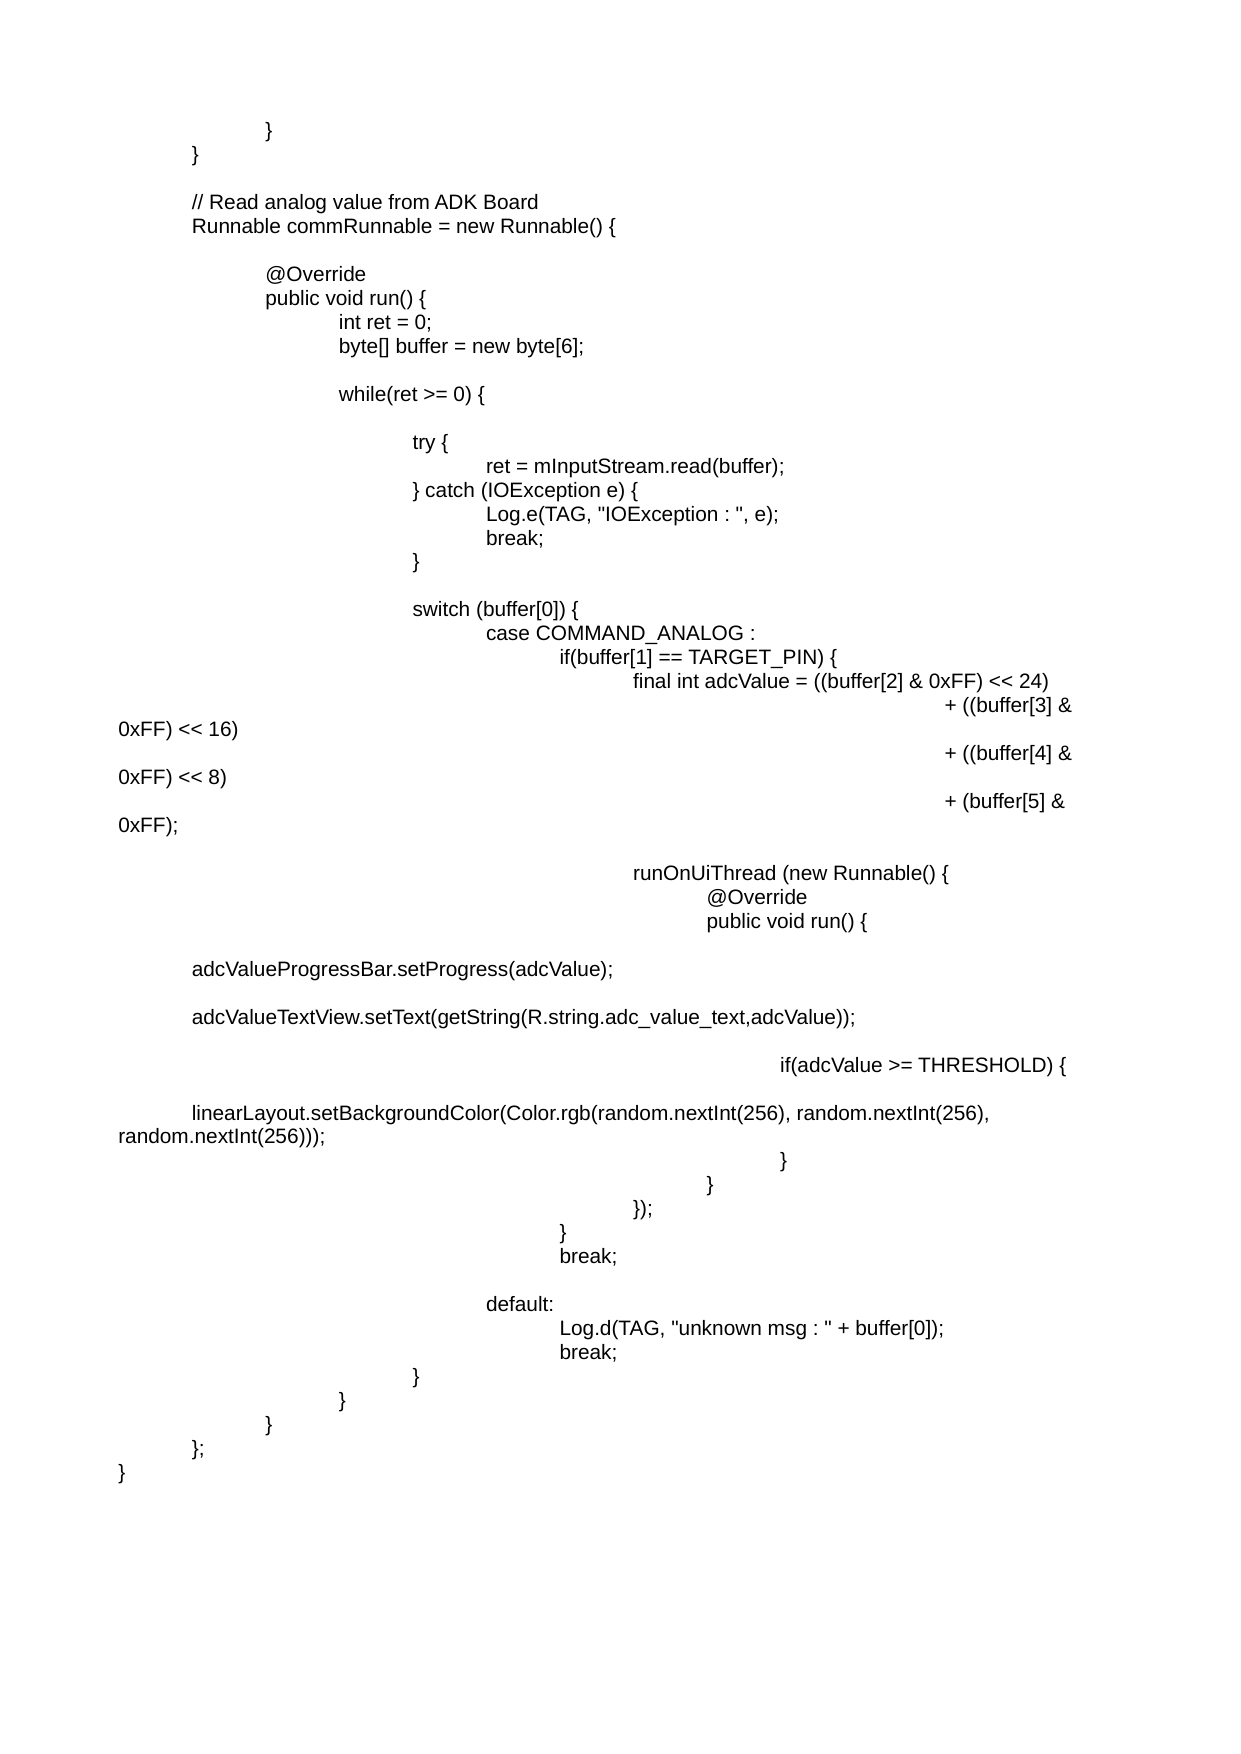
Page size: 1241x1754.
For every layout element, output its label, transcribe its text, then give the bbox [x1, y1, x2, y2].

text } [118, 118, 1122, 142]
text ret = mInputStream.read(buffer); [118, 453, 1122, 477]
text if(adcValue >= THRESHOLD) { [118, 1052, 1122, 1076]
text runOnUiThread (new Runnable() { [118, 861, 1122, 885]
text byte[] buffer = new byte[6]; [118, 334, 1122, 358]
text adcValueProgressBar.setProgress(adcValue); [118, 933, 1122, 981]
text } [118, 1172, 1122, 1196]
text public void run() { [118, 909, 1122, 933]
text default: [118, 1292, 1122, 1316]
text // Read analog value from ADK Board [118, 190, 1122, 214]
text @Override [118, 885, 1122, 909]
text linearLayout.setBackgroundColor(Color.rgb(random.nextInt(256), random.nextInt(256), random.nextInt(256))); [118, 1076, 1122, 1148]
text switch (buffer[0]) { [118, 597, 1122, 621]
text + ((buffer[4] & 0xFF) << 8) [118, 741, 1122, 789]
text try { [118, 429, 1122, 453]
text } [118, 1460, 1122, 1484]
text }; [118, 1436, 1122, 1460]
text } [118, 142, 1122, 166]
text break; [118, 1340, 1122, 1364]
text } [118, 1388, 1122, 1412]
text Log.e(TAG, "IOException : ", e); [118, 501, 1122, 525]
text break; [118, 1244, 1122, 1268]
text } [118, 549, 1122, 573]
text while(ret >= 0) { [118, 382, 1122, 406]
text Runnable commRunnable = new Runnable() { [118, 214, 1122, 238]
text } [118, 1412, 1122, 1436]
text final int adcValue = ((buffer[2] & 0xFF) << 24) [118, 669, 1122, 693]
text int ret = 0; [118, 310, 1122, 334]
text Log.d(TAG, "unknown msg : " + buffer[0]); [118, 1316, 1122, 1340]
text } catch (IOException e) { [118, 477, 1122, 501]
text + (buffer[5] & 0xFF); [118, 789, 1122, 837]
text }); [118, 1196, 1122, 1220]
text public void run() { [118, 286, 1122, 310]
text } [118, 1220, 1122, 1244]
text if(buffer[1] == TARGET_PIN) { [118, 645, 1122, 669]
text case COMMAND_ANALOG : [118, 621, 1122, 645]
text } [118, 1364, 1122, 1388]
text + ((buffer[3] & 0xFF) << 16) [118, 693, 1122, 741]
text } [118, 1148, 1122, 1172]
text adcValueTextView.setText(getString(R.string.adc_value_text,adcValue)); [118, 981, 1122, 1028]
text @Override [118, 262, 1122, 286]
text break; [118, 525, 1122, 549]
